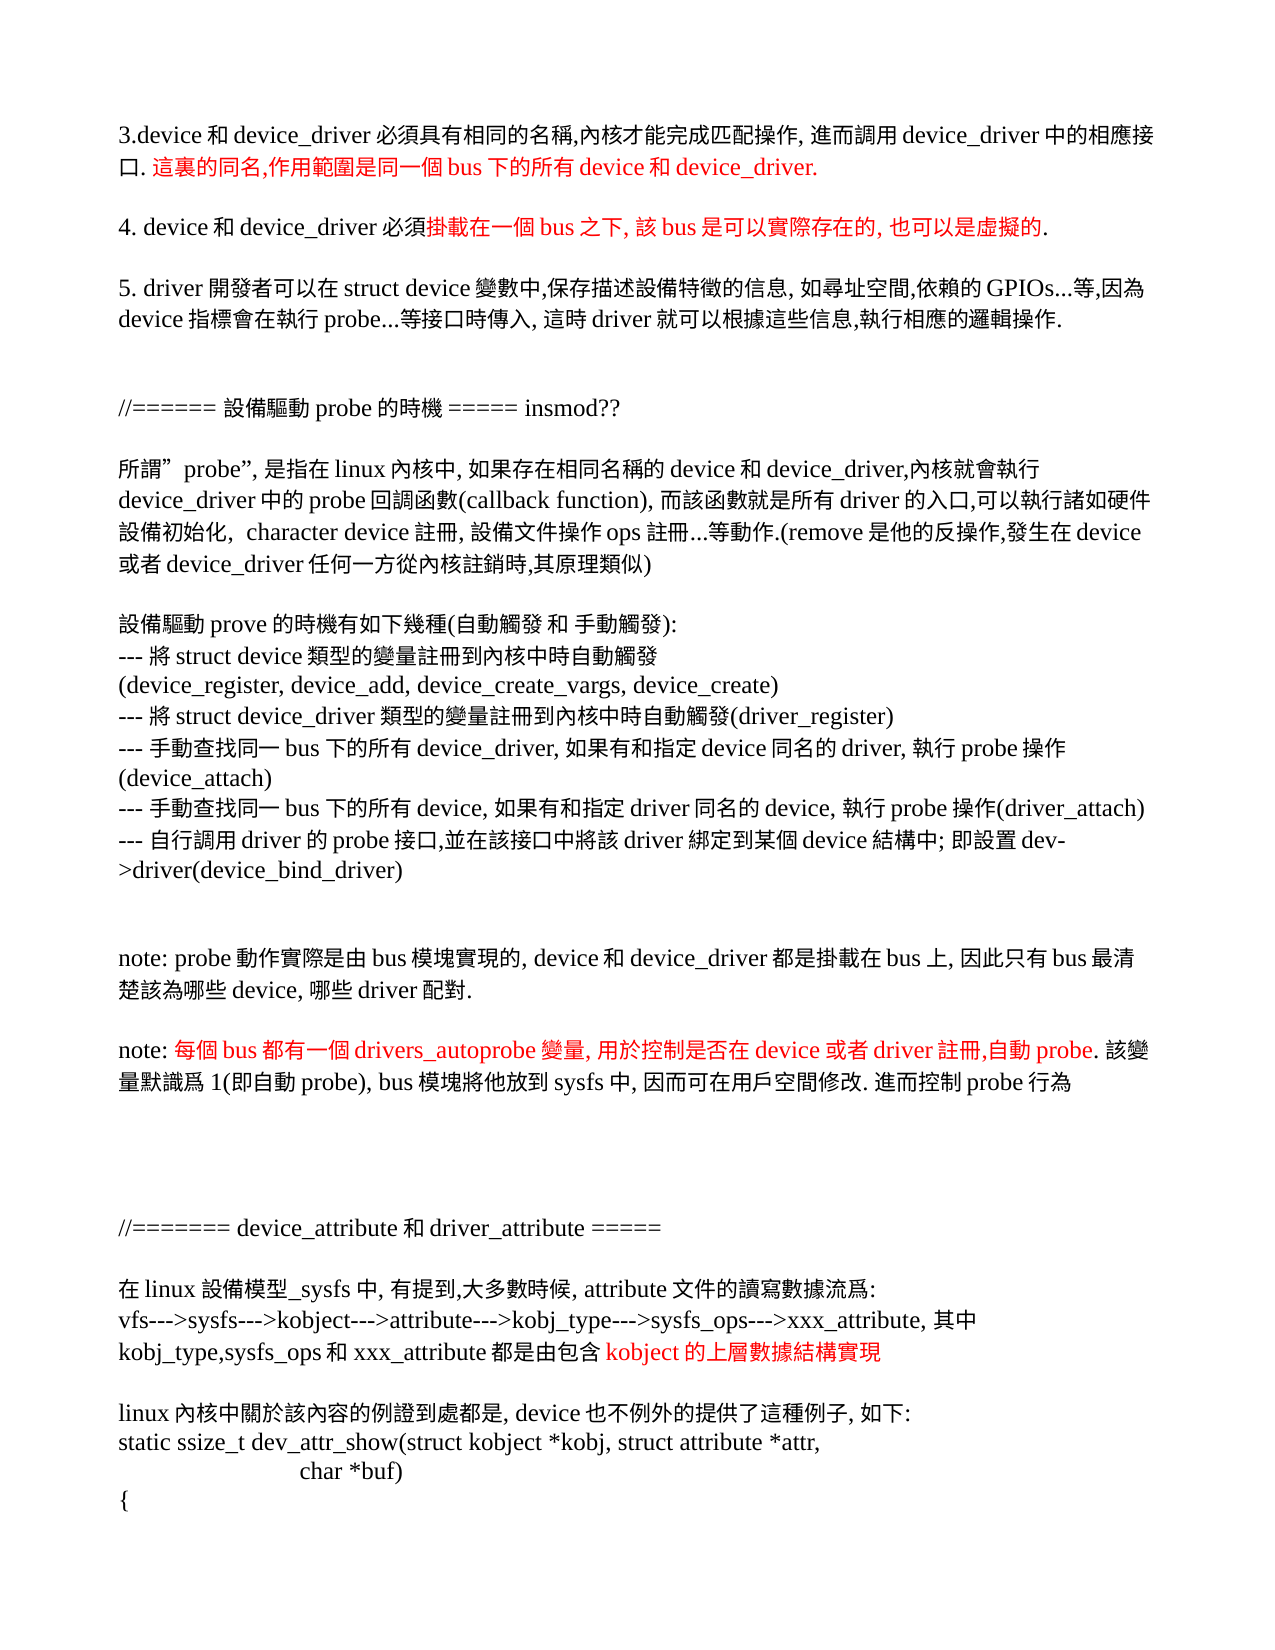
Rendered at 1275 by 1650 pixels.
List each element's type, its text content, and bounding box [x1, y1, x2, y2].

text 4. device和device_driver必須掛載在一個bus之下, 該bus是可以實際存在的, 也可以是虛擬的. [118, 210, 1157, 242]
text 設備驅動prove的時機有如下幾種(自動觸發 和 手動觸發): [118, 607, 1157, 639]
text --- 自行調用driver的probe接口,並在該接口中將該driver綁定到某個device結構中; 即設置dev->driver(device_bind_driver) [118, 823, 1157, 883]
text --- 手動查找同一bus下的所有device_driver, 如果有和指定device同名的driver, 執行probe操作(device_attach) [118, 731, 1157, 791]
text vfs--->sysfs--->kobject--->attribute--->kobj_type--->sysfs_ops--->xxx_attribute, 其中kobj_type,sysfs_ops和 xxx_attribute都是由包含kobject的上層數據結構實現 [118, 1303, 1157, 1367]
text 3.device和device_driver必須具有相同的名稱,內核才能完成匹配操作, 進而調用device_driver中的相應接口. 這裏的同名,作用範圍是同一個bus下的所有device和device_driver. [118, 118, 1157, 181]
text linux內核中關於該內容的例證到處都是, device也不例外的提供了這種例子, 如下: [118, 1396, 1157, 1427]
text (device_register, device_add, device_create_vargs, device_create) [118, 671, 1157, 699]
text --- 將struct device_driver類型的變量註冊到內核中時自動觸發(driver_register) [118, 699, 1157, 731]
text 5. driver開發者可以在struct device變數中,保存描述設備特徵的信息, 如尋址空間,依賴的GPIOs...等,因為device指標會在執行probe...等接口時傳入, 這時driver就可以根據這些信息,執行相應的邏輯操作. [118, 271, 1157, 334]
text //====== 設備驅動 probe的時機 ===== insmod?? [118, 391, 1157, 423]
text //======= device_attribute和driver_attribute ===== [118, 1211, 1157, 1243]
text char *buf) [118, 1456, 1157, 1485]
text --- 手動查找同一bus下的所有device, 如果有和指定driver同名的device, 執行probe操作(driver_attach) [118, 791, 1157, 823]
text --- 將struct device類型的變量註冊到內核中時自動觸發 [118, 639, 1157, 671]
text { [118, 1485, 1157, 1513]
text note: 每個bus都有一個drivers_autoprobe變量, 用於控制是否在device或者driver註冊,自動probe. 該變量默識爲1(即自動probe), bus模塊將他放到sysfs中, 因而可在用戶空間修改. 進而控制probe行為 [118, 1033, 1157, 1096]
text static ssize_t dev_attr_show(struct kobject *kobj, struct attribute *attr, [118, 1427, 1157, 1456]
text 在linux設備模型_sysfs中, 有提到,大多數時候, attribute文件的讀寫數據流爲: [118, 1272, 1157, 1303]
text note: probe動作實際是由bus模塊實現的, device和device_driver都是掛載在bus上, 因此只有bus最清楚該為哪些device, 哪些driver配對. [118, 941, 1157, 1004]
text 所謂”probe”, 是指在linux內核中, 如果存在相同名稱的device和device_driver,內核就會執行device_driver中的probe回調函數(callback function), 而該函數就是所有driver的入口,可以執行諸如硬件設備初始化, character device註冊, 設備文件操作ops註冊...等動作.(remove是他的反操作,發生在device或者device_driver任何一方從內核註銷時,其原理類似) [118, 452, 1157, 578]
